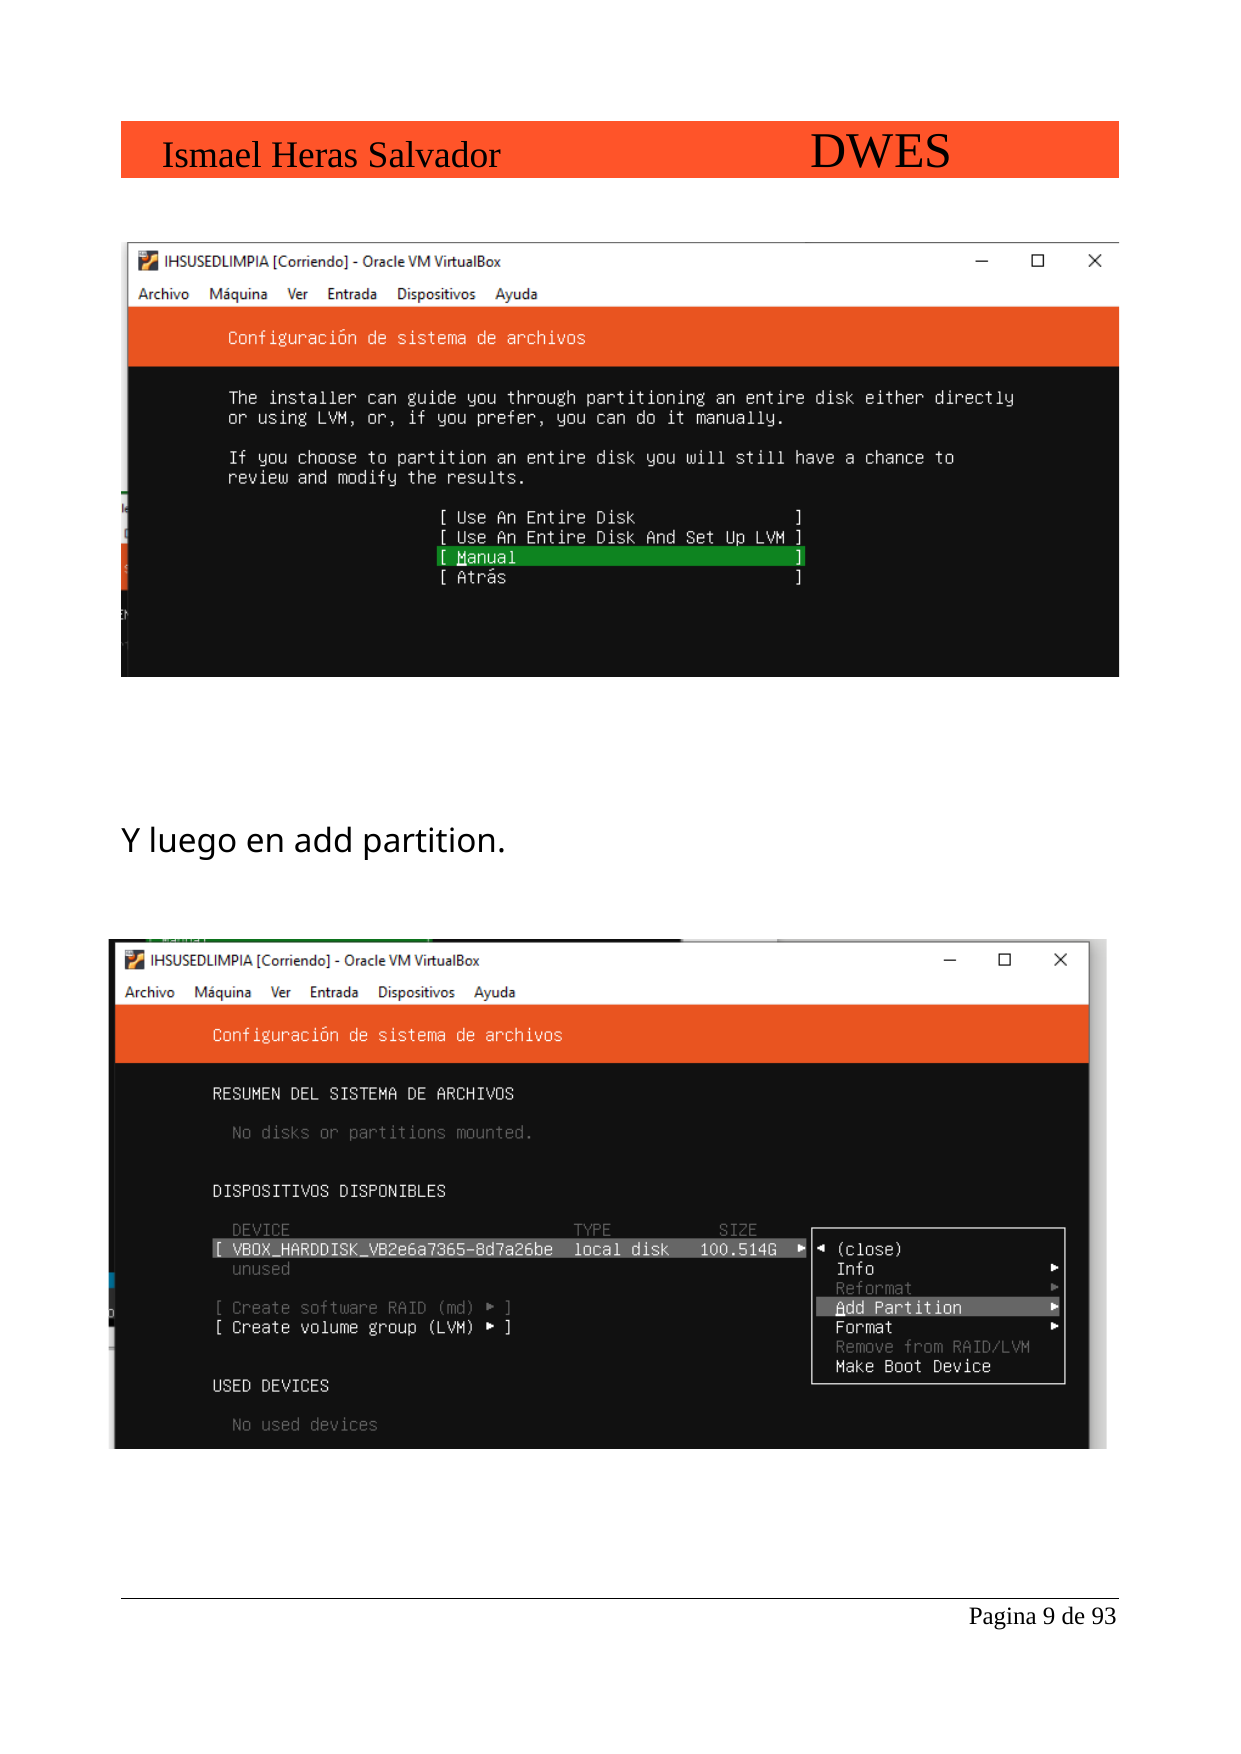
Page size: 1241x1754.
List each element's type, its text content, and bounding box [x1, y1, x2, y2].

picture [108, 939, 1107, 1449]
text Y luego en add partition. [121, 817, 1119, 862]
picture [121, 242, 1120, 677]
